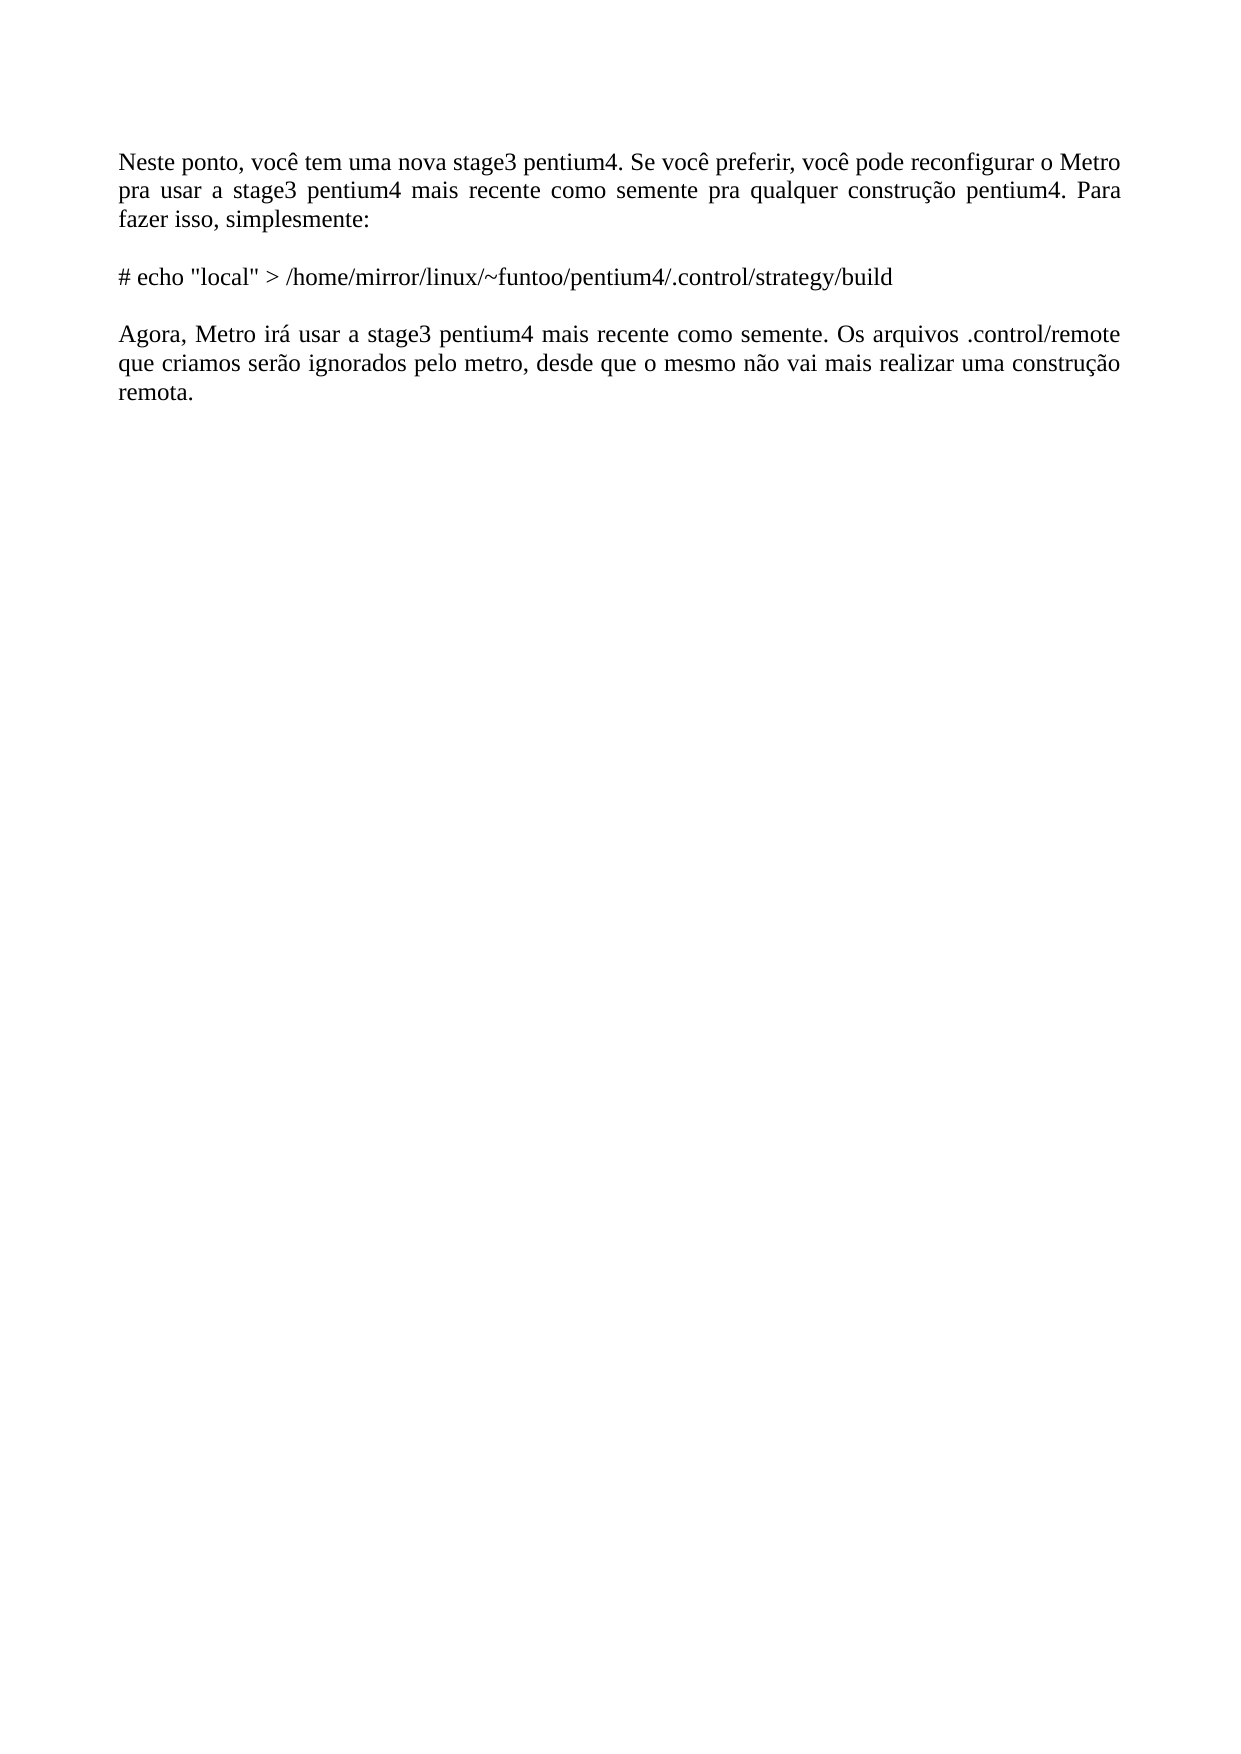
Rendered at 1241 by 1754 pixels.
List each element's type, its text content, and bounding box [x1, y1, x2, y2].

text Agora, Metro irá usar a stage3 pentium4 mais recente como semente. Os arquivos .control/remote que criamos serão ignorados pelo metro, desde que o mesmo não vai mais realizar uma construção remota. [118, 319, 1122, 406]
text Neste ponto, você tem uma nova stage3 pentium4. Se você preferir, você pode reconfigurar o Metro pra usar a stage3 pentium4 mais recente como semente pra qualquer construção pentium4. Para fazer isso, simplesmente: [118, 147, 1122, 233]
text # echo "local" > /home/mirror/linux/~funtoo/pentium4/.control/strategy/build [118, 262, 1122, 291]
